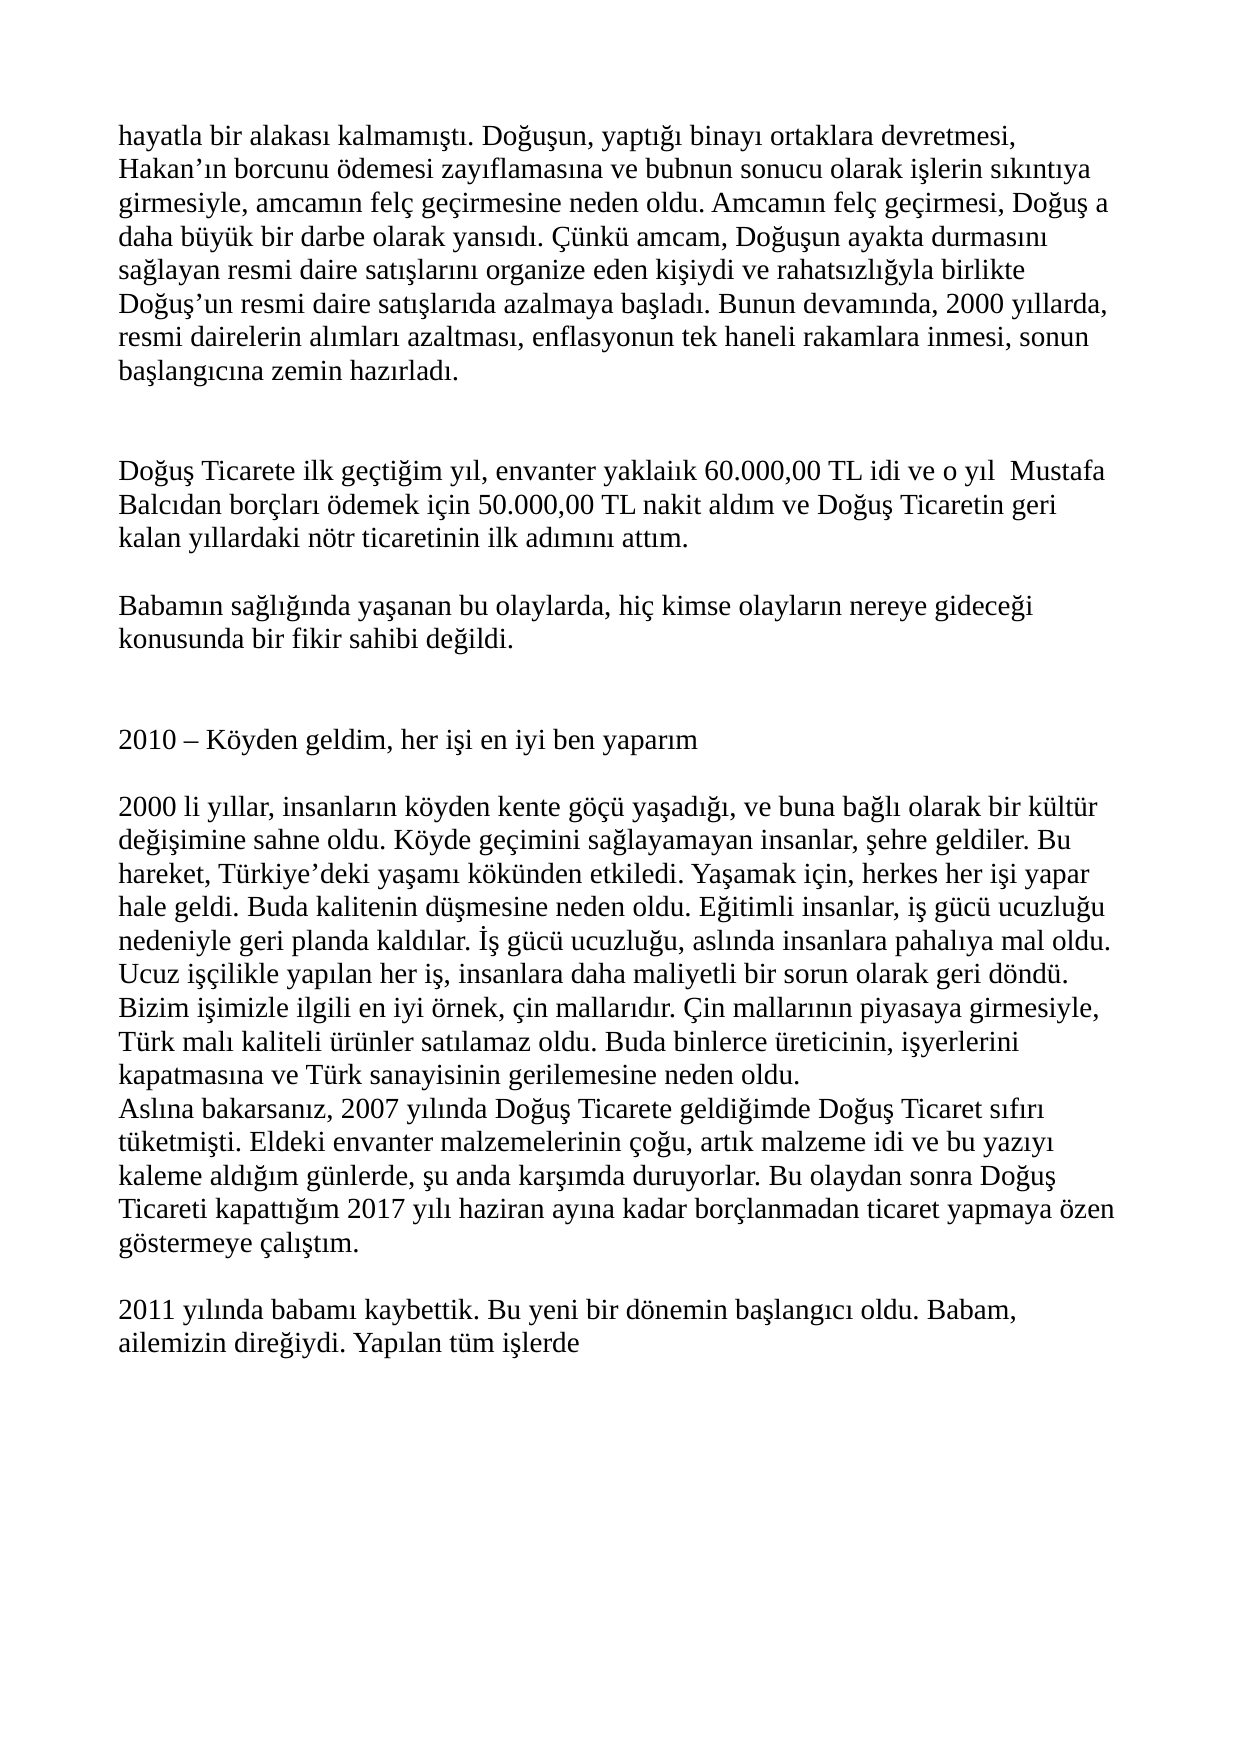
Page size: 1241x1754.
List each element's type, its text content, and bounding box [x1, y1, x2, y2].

text 2010 – Köyden geldim, her işi en iyi ben yaparım [118, 722, 1122, 755]
text 2011 yılında babamı kaybettik. Bu yeni bir dönemin başlangıcı oldu. Babam, ailemizin direğiydi. Yapılan tüm işlerde [118, 1292, 1122, 1359]
text Aslına bakarsanız, 2007 yılında Doğuş Ticarete geldiğimde Doğuş Ticaret sıfırı tüketmişti. Eldeki envanter malzemelerinin çoğu, artık malzeme idi ve bu yazıyı kaleme aldığım günlerde, şu anda karşımda duruyorlar. Bu olaydan sonra Doğuş Ticareti kapattığım 2017 yılı haziran ayına kadar borçlanmadan ticaret yapmaya özen göstermeye çalıştım. [118, 1091, 1122, 1258]
text Babamın sağlığında yaşanan bu olaylarda, hiç kimse olayların nereye gideceği konusunda bir fikir sahibi değildi. [118, 588, 1122, 655]
text 2000 li yıllar, insanların köyden kente göçü yaşadığı, ve buna bağlı olarak bir kültür değişimine sahne oldu. Köyde geçimini sağlayamayan insanlar, şehre geldiler. Bu hareket, Türkiye’deki yaşamı kökünden etkiledi. Yaşamak için, herkes her işi yapar hale geldi. Buda kalitenin düşmesine neden oldu. Eğitimli insanlar, iş gücü ucuzluğu nedeniyle geri planda kaldılar. İş gücü ucuzluğu, aslında insanlara pahalıya mal oldu. Ucuz işçilikle yapılan her iş, insanlara daha maliyetli bir sorun olarak geri döndü. Bizim işimizle ilgili en iyi örnek, çin mallarıdır. Çin mallarının piyasaya girmesiyle, Türk malı kaliteli ürünler satılamaz oldu. Buda binlerce üreticinin, işyerlerini kapatmasına ve Türk sanayisinin gerilemesine neden oldu. [118, 789, 1122, 1091]
text Doğuş Ticarete ilk geçtiğim yıl, envanter yaklaiık 60.000,00 TL idi ve o yıl Mustafa Balcıdan borçları ödemek için 50.000,00 TL nakit aldım ve Doğuş Ticaretin geri kalan yıllardaki nötr ticaretinin ilk adımını attım. [118, 453, 1122, 554]
text hayatla bir alakası kalmamıştı. Doğuşun, yaptığı binayı ortaklara devretmesi, Hakan’ın borcunu ödemesi zayıflamasına ve bubnun sonucu olarak işlerin sıkıntıya girmesiyle, amcamın felç geçirmesine neden oldu. Amcamın felç geçirmesi, Doğuş a daha büyük bir darbe olarak yansıdı. Çünkü amcam, Doğuşun ayakta durmasını sağlayan resmi daire satışlarını organize eden kişiydi ve rahatsızlığyla birlikte Doğuş’un resmi daire satışlarıda azalmaya başladı. Bunun devamında, 2000 yıllarda, resmi dairelerin alımları azaltması, enflasyonun tek haneli rakamlara inmesi, sonun başlangıcına zemin hazırladı. [118, 118, 1122, 386]
